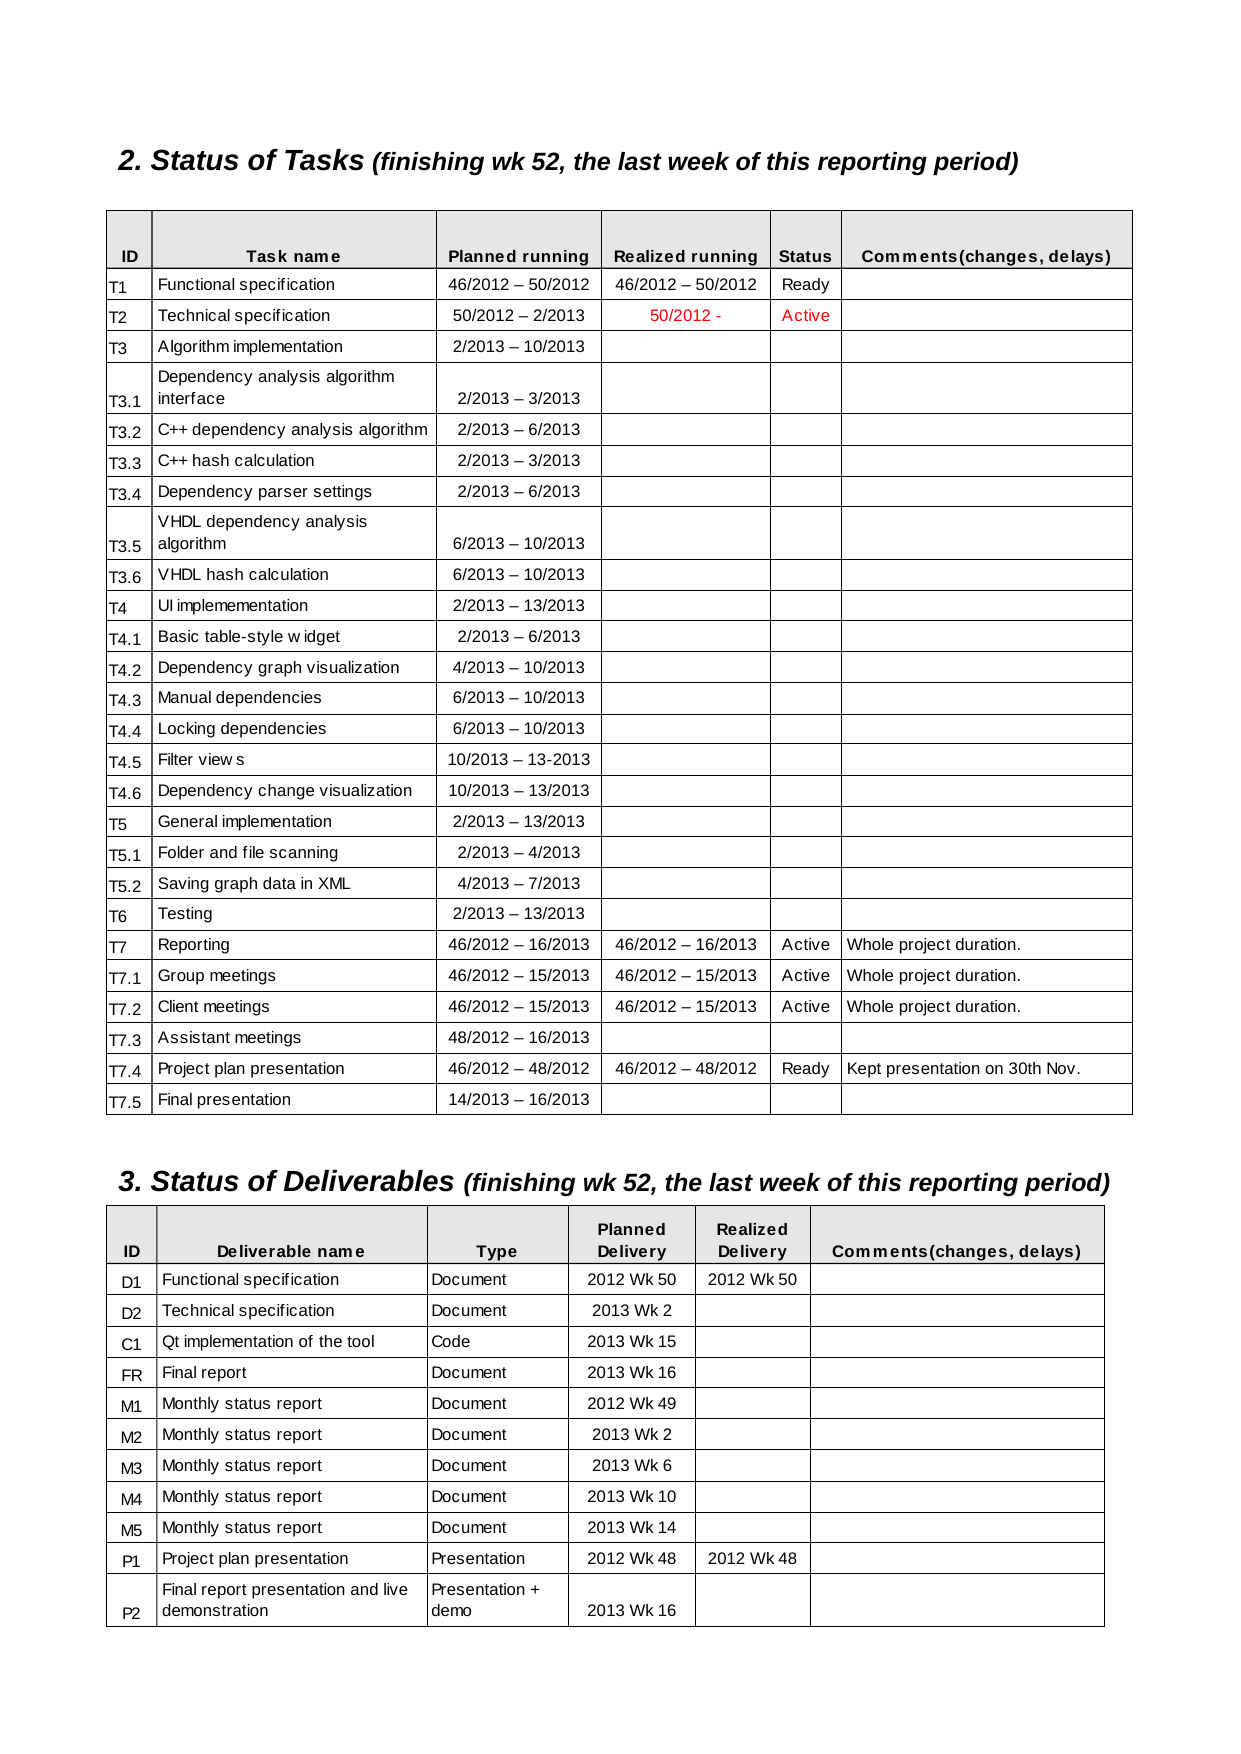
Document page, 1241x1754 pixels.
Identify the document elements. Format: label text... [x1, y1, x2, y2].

subtitle 3. Status of Deliverables (finishing wk 52, the last week of this reporting period) [118, 1164, 1122, 1198]
subtitle 2. Status of Tasks (finishing wk 52, the last week of this reporting period) [118, 143, 1122, 177]
